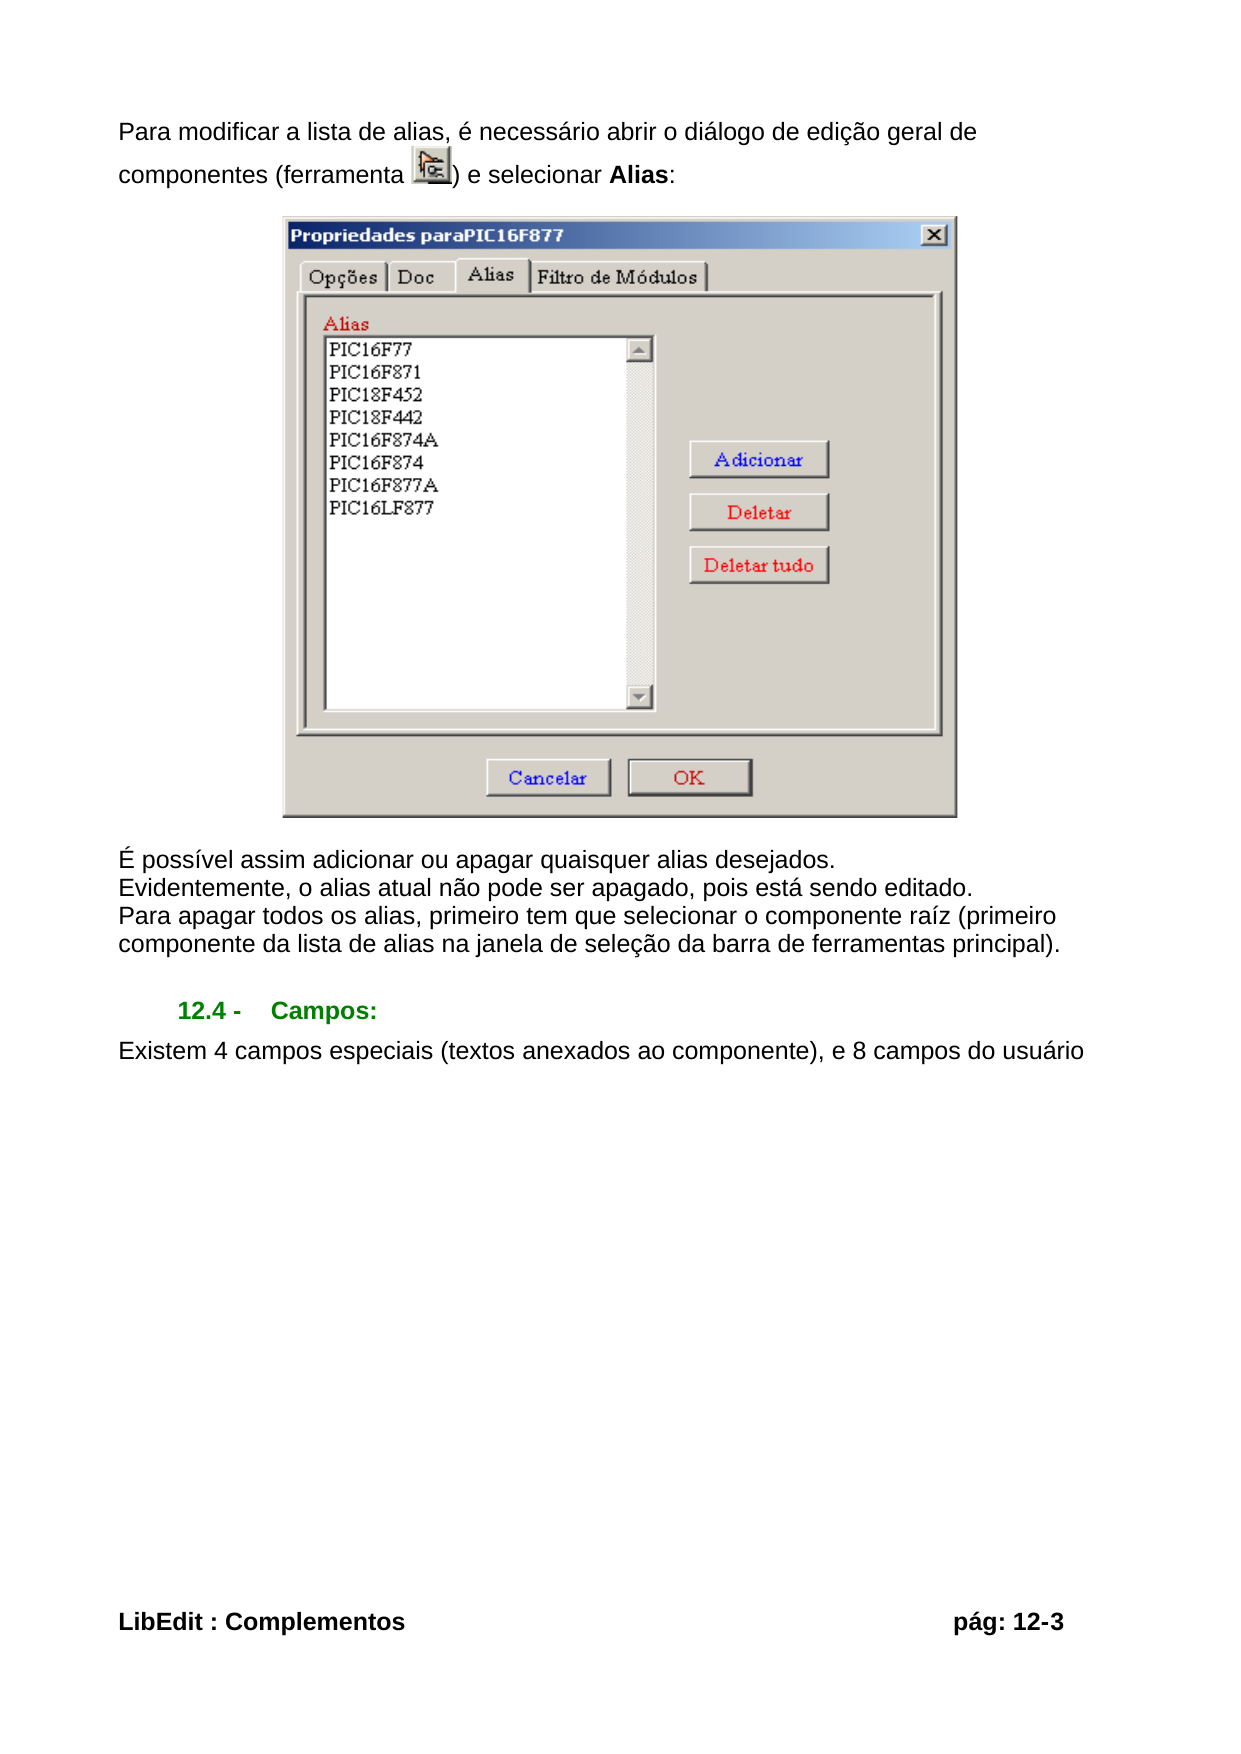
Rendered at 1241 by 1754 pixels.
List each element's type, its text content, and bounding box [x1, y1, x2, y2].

picture [411, 146, 452, 184]
text Existem 4 campos especiais (textos anexados ao componente), e 8 campos do usuário [118, 1037, 1122, 1065]
text É possível assim adicionar ou apagar quaisquer alias desejados. [118, 846, 1122, 874]
text Para apagar todos os alias, primeiro tem que selecionar o componente raíz (primeiro componente da lista de alias na janela de seleção da barra de ferramentas principal). [118, 902, 1122, 957]
subtitle Campos: [177, 997, 1122, 1025]
text Evidentemente, o alias atual não pode ser apagado, pois está sendo editado. [118, 874, 1122, 902]
text Para modificar a lista de alias, é necessário abrir o diálogo de edição geral de componentes (ferramenta ) e selecionar Alias: [118, 118, 1122, 189]
picture [282, 216, 958, 818]
